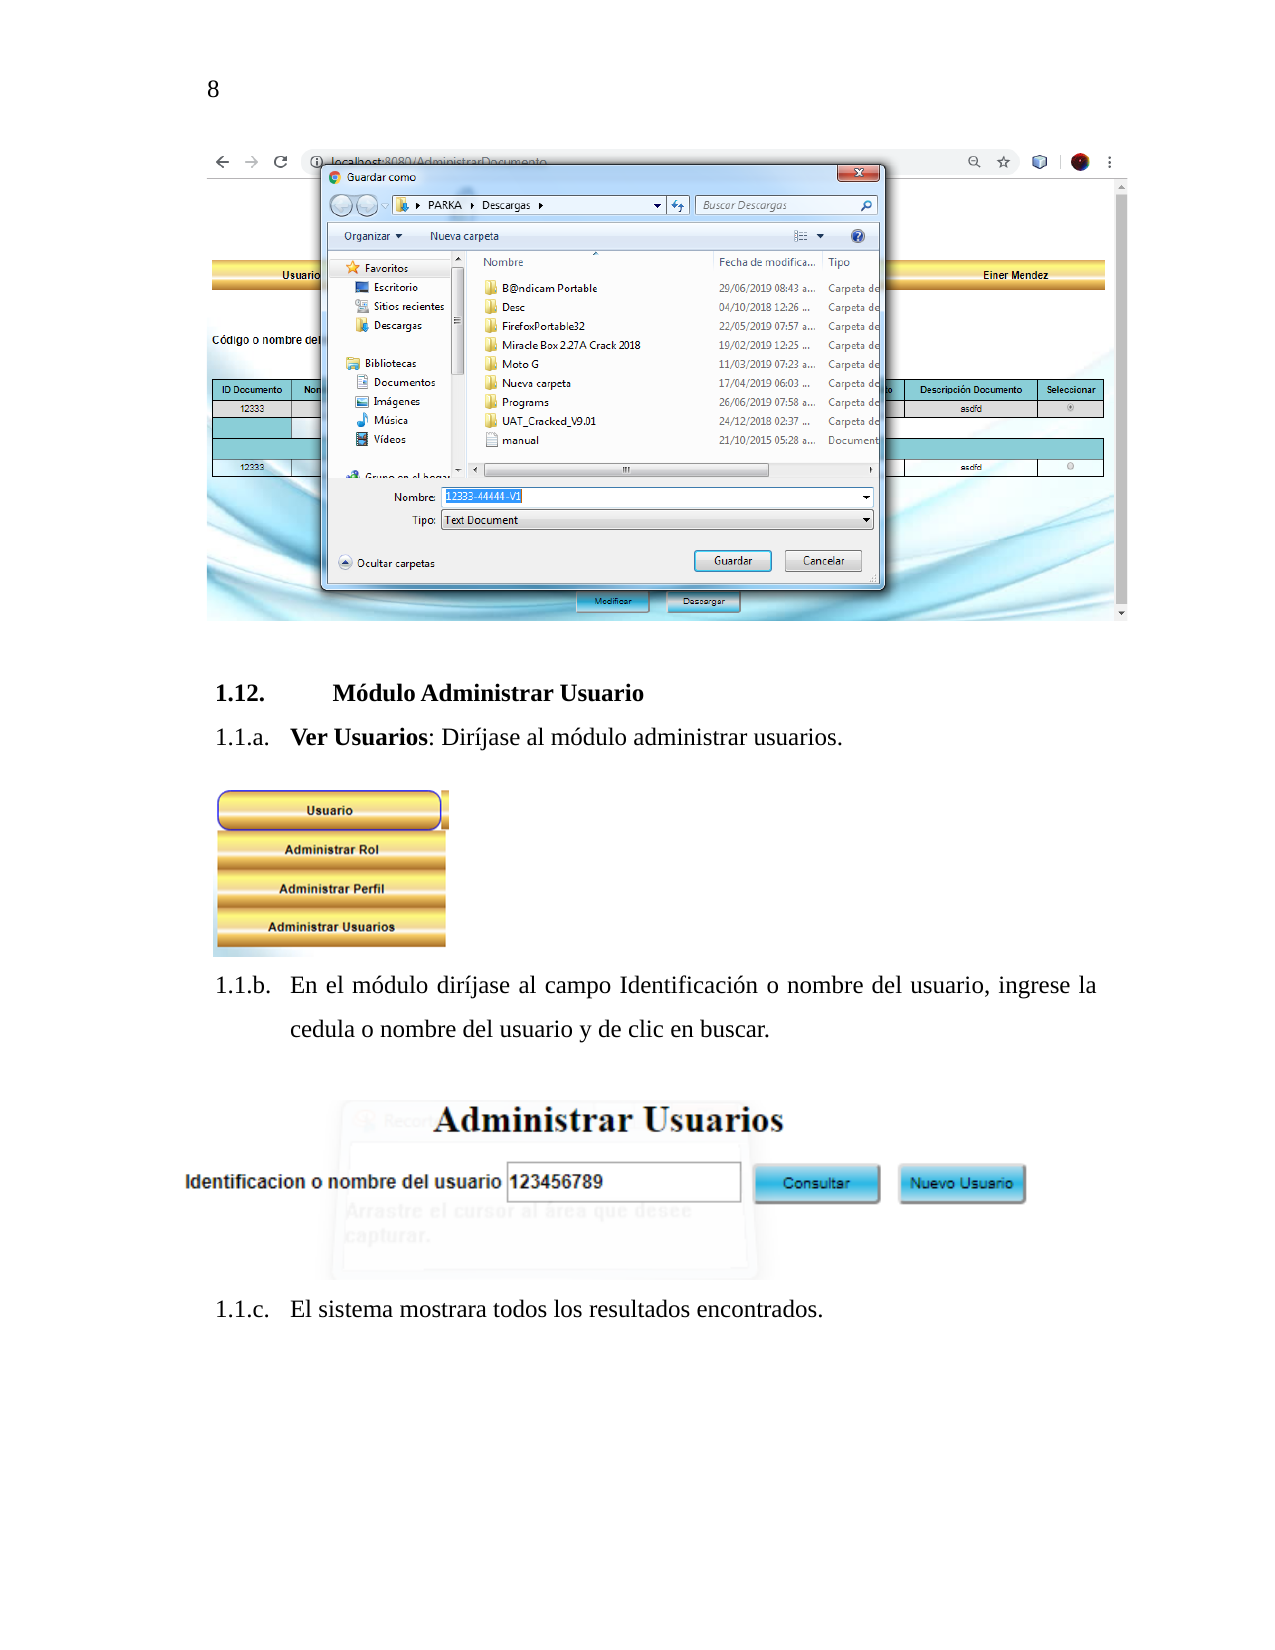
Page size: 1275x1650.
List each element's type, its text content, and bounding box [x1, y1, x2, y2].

list Módulo Administrar Usuario [215, 678, 1098, 707]
list Ver Usuarios: Diríjase al módulo administrar usuarios. [215, 722, 1098, 750]
list El sistema mostrara todos los resultados encontrados. [215, 1294, 1098, 1323]
list En el módulo diríjase al campo Identificación o nombre del usuario, ingrese la cedula o nombre del usuario y de clic en buscar. [215, 971, 1098, 1042]
